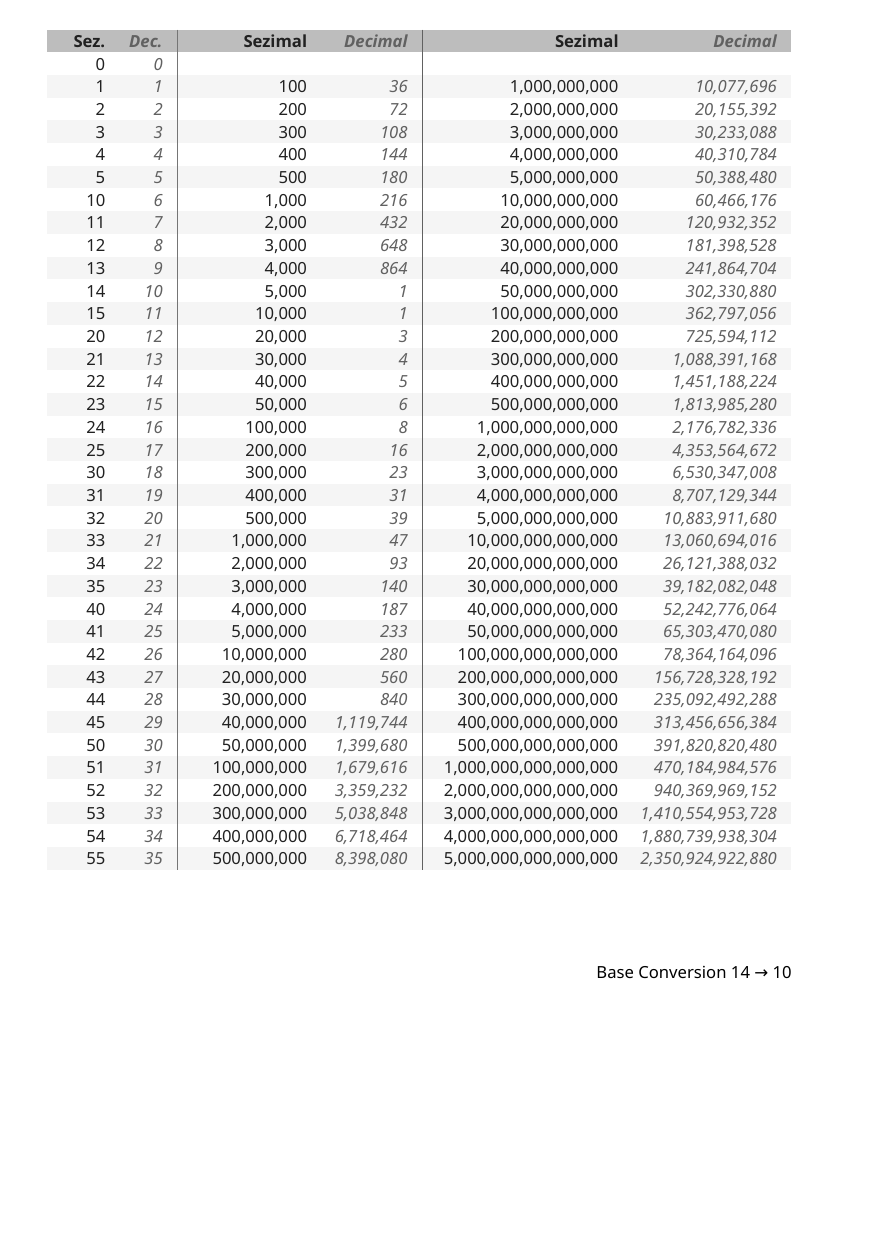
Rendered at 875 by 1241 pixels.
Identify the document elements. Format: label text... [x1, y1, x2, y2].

table_cell 65,303,470,080 [618, 620, 791, 643]
table_cell 50,000,000,000,000 [423, 620, 618, 643]
table_cell 5,000,000 [178, 620, 307, 643]
table_cell 39 [307, 506, 422, 529]
subtitle Base Conversion 14 → 10 [47, 961, 791, 983]
table_cell 120,932,352 [618, 211, 791, 234]
table_cell 41 [47, 620, 105, 643]
table_cell 5,038,848 [307, 802, 422, 824]
table_cell 4,000,000 [178, 597, 307, 620]
table_cell 235,092,492,288 [618, 688, 791, 711]
table_cell 140 [307, 575, 422, 597]
table_cell [423, 52, 618, 75]
table_cell 30,000,000,000 [423, 234, 618, 257]
table_cell 300,000,000,000 [423, 348, 618, 370]
table_cell 8,707,129,344 [618, 484, 791, 506]
table_cell 391,820,820,480 [618, 734, 791, 756]
table_cell 940,369,969,152 [618, 779, 791, 802]
table_cell 362,797,056 [618, 302, 791, 325]
table_cell 302,330,880 [618, 279, 791, 302]
table_cell 241,864,704 [618, 257, 791, 279]
table_cell 51 [47, 756, 105, 779]
table_cell 1 [307, 279, 422, 302]
table_cell 20,000,000 [178, 665, 307, 688]
table_cell 200,000,000,000,000 [423, 665, 618, 688]
table_cell 1 [307, 302, 422, 325]
table_cell 50,000,000,000 [423, 279, 618, 302]
table_cell 1,119,744 [307, 711, 422, 733]
table_cell 10 [105, 279, 177, 302]
table_cell 31 [105, 756, 177, 779]
table_cell 26,121,388,032 [618, 552, 791, 574]
table_header Sezimal [178, 30, 307, 52]
table_cell 864 [307, 257, 422, 279]
table_cell 100,000 [178, 416, 307, 438]
table_cell 15 [105, 393, 177, 416]
table_cell 3,000 [178, 234, 307, 257]
table_cell 840 [307, 688, 422, 711]
table_cell 16 [307, 438, 422, 461]
table_cell 725,594,112 [618, 325, 791, 347]
table_cell 1,880,739,938,304 [618, 824, 791, 847]
table_cell 6,718,464 [307, 824, 422, 847]
table_cell 500 [178, 166, 307, 188]
table_cell 18 [105, 461, 177, 484]
table_cell 187 [307, 597, 422, 620]
table_cell 50,388,480 [618, 166, 791, 188]
table_cell 12 [47, 234, 105, 257]
table_cell 2,000,000,000,000 [423, 438, 618, 461]
table_cell 29 [105, 711, 177, 733]
table_cell 6,530,347,008 [618, 461, 791, 484]
table_cell 3 [307, 325, 422, 347]
table_cell 26 [105, 643, 177, 665]
table_cell 100,000,000,000,000 [423, 643, 618, 665]
table_cell 34 [47, 552, 105, 574]
table_cell 2 [47, 98, 105, 120]
table_cell 5,000,000,000,000 [423, 506, 618, 529]
table_cell 23 [307, 461, 422, 484]
table_cell 4,000,000,000,000 [423, 484, 618, 506]
table_cell 30,233,088 [618, 120, 791, 143]
table_cell 72 [307, 98, 422, 120]
table_cell [307, 52, 422, 75]
table_cell 400 [178, 143, 307, 166]
table_cell 100,000,000 [178, 756, 307, 779]
table_cell 20 [105, 506, 177, 529]
table_cell 42 [47, 643, 105, 665]
table_cell 30,000 [178, 348, 307, 370]
table_cell 300 [178, 120, 307, 143]
table_cell 13 [47, 257, 105, 279]
table_cell 560 [307, 665, 422, 688]
table_cell 12 [105, 325, 177, 347]
table_cell 23 [47, 393, 105, 416]
table_cell 31 [307, 484, 422, 506]
table_cell 55 [47, 847, 105, 870]
table_cell 5,000,000,000,000,000 [423, 847, 618, 870]
table_cell 8,398,080 [307, 847, 422, 870]
table_cell 500,000,000,000,000 [423, 734, 618, 756]
table_cell 1,410,554,953,728 [618, 802, 791, 824]
table_cell 32 [47, 506, 105, 529]
table_cell 2,350,924,922,880 [618, 847, 791, 870]
table_cell 500,000 [178, 506, 307, 529]
table_cell 200,000 [178, 438, 307, 461]
table_cell 300,000 [178, 461, 307, 484]
table_cell 44 [47, 688, 105, 711]
table_cell 40,000,000,000 [423, 257, 618, 279]
table_cell 0 [47, 52, 105, 75]
table_header Dec. [105, 30, 177, 52]
table_cell 1,399,680 [307, 734, 422, 756]
table_cell 3,000,000 [178, 575, 307, 597]
table_cell 4,000,000,000 [423, 143, 618, 166]
table_cell 200,000,000,000 [423, 325, 618, 347]
table_cell 20,000 [178, 325, 307, 347]
table_cell 50,000 [178, 393, 307, 416]
table_cell 17 [105, 438, 177, 461]
table_cell 1,000 [178, 189, 307, 211]
table_cell 300,000,000,000,000 [423, 688, 618, 711]
table_cell 3,000,000,000 [423, 120, 618, 143]
table_cell 1,000,000 [178, 529, 307, 552]
table_cell 9 [105, 257, 177, 279]
table_cell 39,182,082,048 [618, 575, 791, 597]
table_cell 1 [47, 75, 105, 98]
table_cell 10,000,000 [178, 643, 307, 665]
table_cell 24 [47, 416, 105, 438]
table_cell 3 [47, 120, 105, 143]
table_cell 5,000,000,000 [423, 166, 618, 188]
table_cell 36 [307, 75, 422, 98]
table_cell 180 [307, 166, 422, 188]
table_cell 1 [105, 75, 177, 98]
table_cell 108 [307, 120, 422, 143]
table_cell 200 [178, 98, 307, 120]
table_cell 10,000,000,000 [423, 189, 618, 211]
table_cell 28 [105, 688, 177, 711]
table_cell 200,000,000 [178, 779, 307, 802]
table_cell 40,310,784 [618, 143, 791, 166]
table_cell 144 [307, 143, 422, 166]
table_cell 1,000,000,000 [423, 75, 618, 98]
table_header Decimal [307, 30, 422, 52]
table_cell 11 [47, 211, 105, 234]
table_cell 11 [105, 302, 177, 325]
table_cell 648 [307, 234, 422, 257]
table_cell 31 [47, 484, 105, 506]
table_cell 3,000,000,000,000,000 [423, 802, 618, 824]
table_cell 5 [307, 370, 422, 393]
table_cell 4 [105, 143, 177, 166]
table_cell 23 [105, 575, 177, 597]
table_cell 33 [47, 529, 105, 552]
table_cell 10 [47, 189, 105, 211]
table_cell 181,398,528 [618, 234, 791, 257]
table_cell 24 [105, 597, 177, 620]
table_cell 4,000 [178, 257, 307, 279]
table_cell 8 [105, 234, 177, 257]
table_cell 21 [47, 348, 105, 370]
table_cell 16 [105, 416, 177, 438]
table_cell 25 [105, 620, 177, 643]
table_cell 2,176,782,336 [618, 416, 791, 438]
table_cell 1,813,985,280 [618, 393, 791, 416]
table_cell 0 [105, 52, 177, 75]
table_cell 5 [105, 166, 177, 188]
table_cell 2,000,000,000 [423, 98, 618, 120]
table_cell 400,000,000,000 [423, 370, 618, 393]
table_cell 1,088,391,168 [618, 348, 791, 370]
table_cell 233 [307, 620, 422, 643]
table_cell 3 [105, 120, 177, 143]
table_cell 3,359,232 [307, 779, 422, 802]
table_cell 30 [47, 461, 105, 484]
table_cell [618, 52, 791, 75]
table_cell 22 [105, 552, 177, 574]
table_cell 1,679,616 [307, 756, 422, 779]
table_cell 53 [47, 802, 105, 824]
table_cell 4 [307, 348, 422, 370]
table_cell 313,456,656,384 [618, 711, 791, 733]
table_cell 500,000,000,000 [423, 393, 618, 416]
table_cell 400,000,000 [178, 824, 307, 847]
table_cell 93 [307, 552, 422, 574]
table_cell 20 [47, 325, 105, 347]
table_cell 2,000,000 [178, 552, 307, 574]
table_cell 35 [47, 575, 105, 597]
table_cell 52 [47, 779, 105, 802]
table_cell 1,451,188,224 [618, 370, 791, 393]
table_cell 10,000,000,000,000 [423, 529, 618, 552]
table_cell 20,155,392 [618, 98, 791, 120]
table_cell 10,000 [178, 302, 307, 325]
table_cell 40,000 [178, 370, 307, 393]
table_cell 470,184,984,576 [618, 756, 791, 779]
table_cell 20,000,000,000,000 [423, 552, 618, 574]
table_cell 6 [307, 393, 422, 416]
table_cell 2 [105, 98, 177, 120]
table_cell 30,000,000,000,000 [423, 575, 618, 597]
table_cell 4 [47, 143, 105, 166]
table_cell 4,000,000,000,000,000 [423, 824, 618, 847]
table_cell 50 [47, 734, 105, 756]
table_cell 27 [105, 665, 177, 688]
table_cell 10,077,696 [618, 75, 791, 98]
table_cell 35 [105, 847, 177, 870]
table_cell 2,000,000,000,000,000 [423, 779, 618, 802]
table_cell 14 [105, 370, 177, 393]
table_cell 19 [105, 484, 177, 506]
table_cell 5,000 [178, 279, 307, 302]
table_cell 47 [307, 529, 422, 552]
table_cell 100,000,000,000 [423, 302, 618, 325]
table_cell 40,000,000 [178, 711, 307, 733]
table_cell 50,000,000 [178, 734, 307, 756]
table_cell 45 [47, 711, 105, 733]
table_cell 32 [105, 779, 177, 802]
table_cell 6 [105, 189, 177, 211]
table_cell 60,466,176 [618, 189, 791, 211]
table_cell 156,728,328,192 [618, 665, 791, 688]
table_cell 14 [47, 279, 105, 302]
table_cell 78,364,164,096 [618, 643, 791, 665]
table_cell 22 [47, 370, 105, 393]
table_header Decimal [618, 30, 791, 52]
table_cell 7 [105, 211, 177, 234]
table_cell 25 [47, 438, 105, 461]
table_cell 5 [47, 166, 105, 188]
table_cell 216 [307, 189, 422, 211]
table_cell 432 [307, 211, 422, 234]
table_cell 1,000,000,000,000,000 [423, 756, 618, 779]
table_cell 400,000 [178, 484, 307, 506]
table_cell 280 [307, 643, 422, 665]
table_header Sezimal [423, 30, 618, 52]
table_cell 15 [47, 302, 105, 325]
table_cell 400,000,000,000,000 [423, 711, 618, 733]
table_cell 43 [47, 665, 105, 688]
table_cell 40 [47, 597, 105, 620]
table_cell 33 [105, 802, 177, 824]
table_header Sez. [47, 30, 105, 52]
table_cell 10,883,911,680 [618, 506, 791, 529]
table_cell 4,353,564,672 [618, 438, 791, 461]
table_cell 300,000,000 [178, 802, 307, 824]
table_cell 40,000,000,000,000 [423, 597, 618, 620]
table_cell 2,000 [178, 211, 307, 234]
table_cell 54 [47, 824, 105, 847]
table_cell 52,242,776,064 [618, 597, 791, 620]
table_cell 1,000,000,000,000 [423, 416, 618, 438]
table_cell [178, 52, 307, 75]
table_cell 500,000,000 [178, 847, 307, 870]
table_cell 30 [105, 734, 177, 756]
table_cell 100 [178, 75, 307, 98]
table_cell 21 [105, 529, 177, 552]
table_cell 13,060,694,016 [618, 529, 791, 552]
table_cell 3,000,000,000,000 [423, 461, 618, 484]
table_cell 13 [105, 348, 177, 370]
table_cell 8 [307, 416, 422, 438]
table_cell 34 [105, 824, 177, 847]
table_cell 30,000,000 [178, 688, 307, 711]
table_cell 20,000,000,000 [423, 211, 618, 234]
